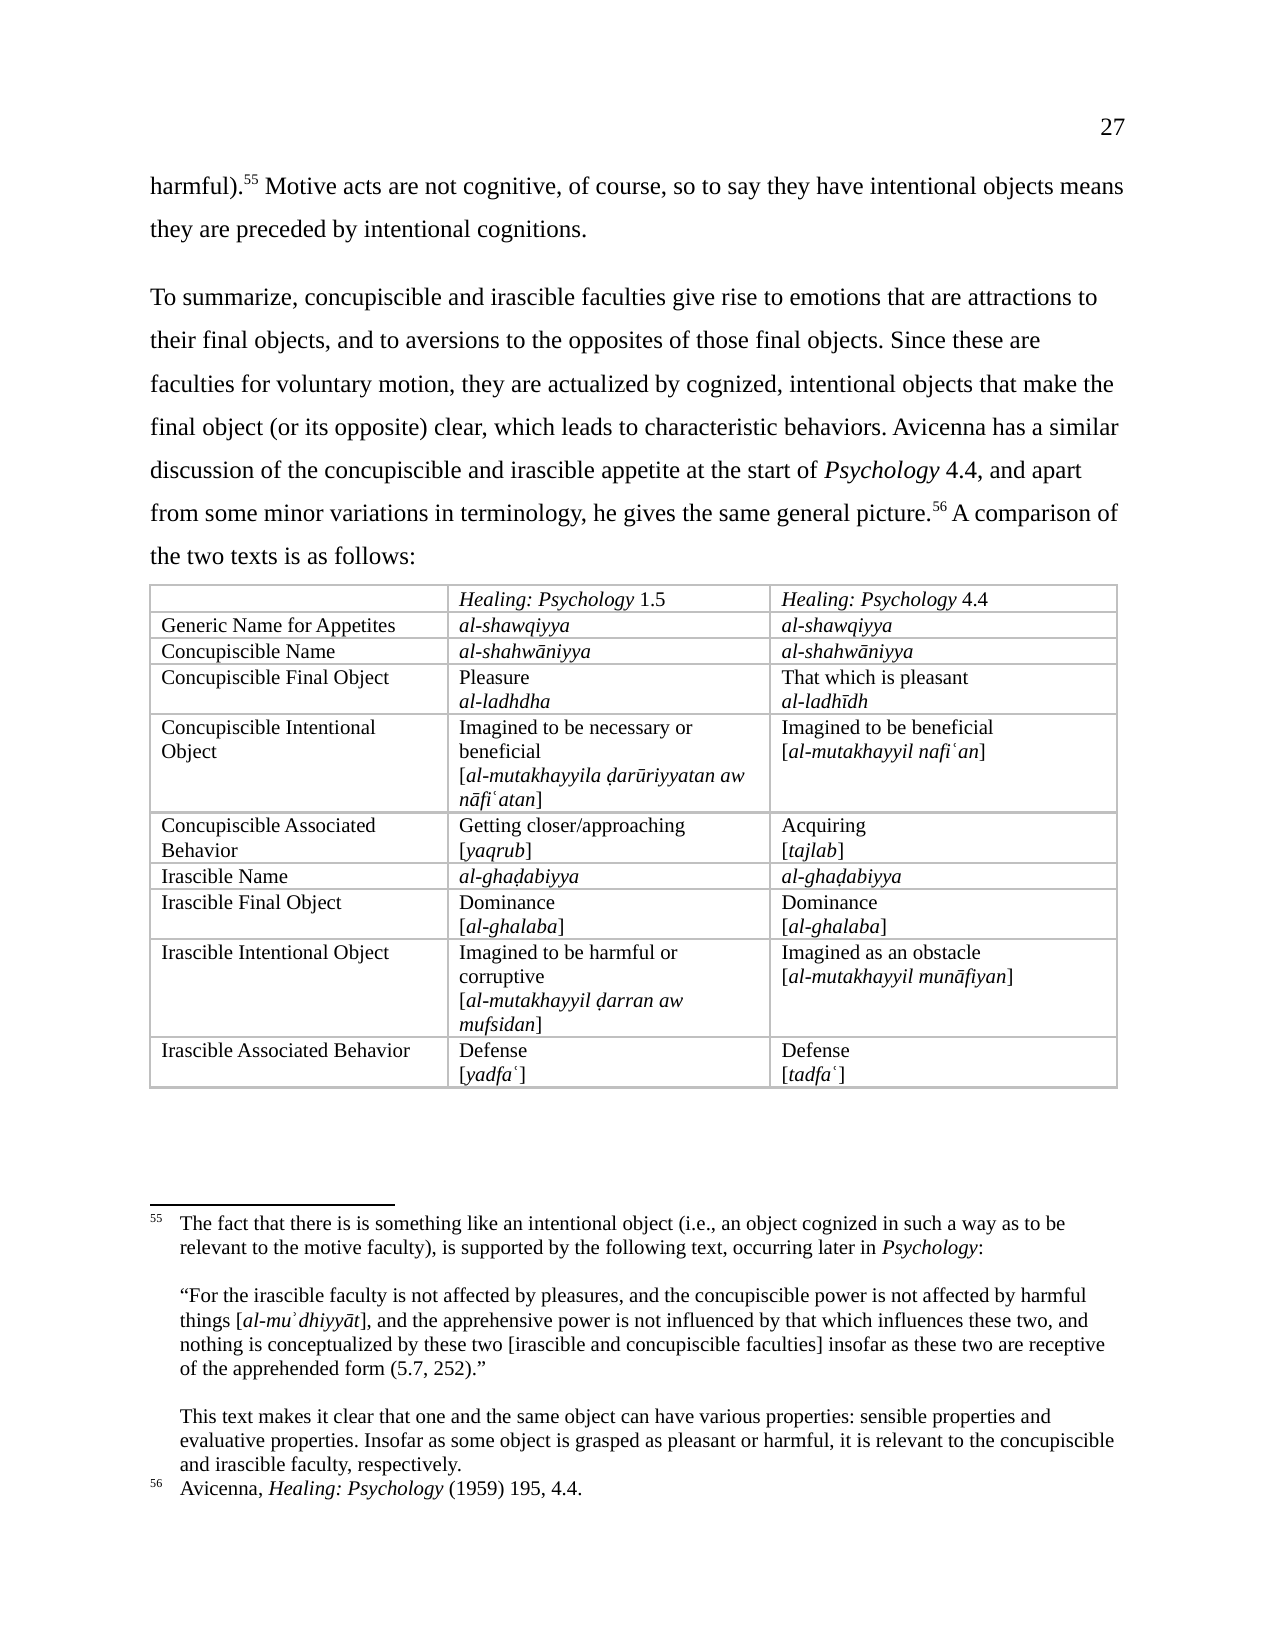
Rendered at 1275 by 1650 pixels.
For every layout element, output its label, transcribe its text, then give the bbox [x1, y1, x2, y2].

text The fact that there is is something like an intentional object (i.e., an object cognized in such a way as to be relevant to the motive faculty), is supported by the following text, occurring later in Psychology: [150, 1211, 1125, 1259]
text “For the irascible faculty is not affected by pleasures, and the concupiscible power is not affected by harmful things [al-muʾdhiyyāt], and the apprehensive power is not influenced by that which influences these two, and nothing is conceptualized by these two [irascible and concupiscible faculties] insofar as these two are receptive of the apprehended form (5.7, 252).” [150, 1283, 1125, 1380]
table_cell al-shahwāniyya [771, 639, 1116, 663]
table_cell al-shawqiyya [771, 613, 1116, 637]
table_header [151, 586, 447, 611]
table_cell Generic Name for Appetites [151, 613, 447, 637]
table_cell Irascible Intentional Object [151, 940, 447, 1036]
table_cell Imagined to be beneficial [al-mutakhayyil nafiʿan] [771, 715, 1116, 811]
table_cell al-shahwāniyya [449, 639, 769, 663]
table_cell Pleasure al-ladhdha [449, 665, 769, 713]
table_cell Getting closer/approaching [yaqrub] [449, 814, 769, 862]
table_header Healing: Psychology 4.4 [771, 586, 1116, 611]
table_cell Imagined to be harmful or corruptive [al-mutakhayyil ḍarran aw mufsidan] [449, 940, 769, 1036]
table_cell Concupiscible Final Object [151, 665, 447, 713]
table_cell Defense [tadfaʿ] [771, 1038, 1116, 1086]
text Avicenna, Healing: Psychology (1959) 195, 4.4. [150, 1476, 1125, 1500]
table_cell Imagined to be necessary or beneficial [al-mutakhayyila ḍarūriyyatan aw nāfiʿatan] [449, 715, 769, 811]
table_cell Irascible Name [151, 864, 447, 888]
table_cell Acquiring [tajlab] [771, 814, 1116, 862]
text This text makes it clear that one and the same object can have various properties: sensible properties and evaluative properties. Insofar as some object is grasped as pleasant or harmful, it is relevant to the concupiscible and irascible faculty, respectively. [150, 1404, 1125, 1476]
table_cell Concupiscible Name [151, 639, 447, 663]
table_cell Defense [yadfaʿ] [449, 1038, 769, 1086]
table_cell Imagined as an obstacle [al-mutakhayyil munāfiyan] [771, 940, 1116, 1036]
table_cell Dominance [al-ghalaba] [771, 890, 1116, 938]
table_cell al-ghaḍabiyya [449, 864, 769, 888]
table_cell al-shawqiyya [449, 613, 769, 637]
table_cell Concupiscible Intentional Object [151, 715, 447, 811]
table_cell That which is pleasant al-ladhīdh [771, 665, 1116, 713]
table_header Healing: Psychology 1.5 [449, 586, 769, 611]
table_cell Dominance [al-ghalaba] [449, 890, 769, 938]
text To be clear, these terms (final object, intentional object, and associated behavior) are my terms for clarifying what Avicenna is getting at, and are not in the text itself. By “final” object, I mean that towards which the faculty is attracted, or, in other words, towards which the act is directed (e.g., pleasure or dominance). By “intentional” object I mean how some other object is cognized so as to make it relevant to that final object (e.g., some object conceived of as pleasant or harmful). Motive acts are not cognitive, of course, so to say they have intentional objects means they are preceded by intentional cognitions. [150, 171, 1125, 243]
text To summarize, concupiscible and irascible faculties give rise to emotions that are attractions to their final objects, and to aversions to the opposites of those final objects. Since these are faculties for voluntary motion, they are actualized by cognized, intentional objects that make the final object (or its opposite) clear, which leads to characteristic behaviors. Avicenna has a similar discussion of the concupiscible and irascible appetite at the start of Psychology 4.4, and apart from some minor variations in terminology, he gives the same general picture. A comparison of the two texts is as follows: [150, 282, 1125, 570]
table_cell Irascible Final Object [151, 890, 447, 938]
table_cell Irascible Associated Behavior [151, 1038, 447, 1086]
table_cell Concupiscible Associated Behavior [151, 814, 447, 862]
table_cell al-ghaḍabiyya [771, 864, 1116, 888]
